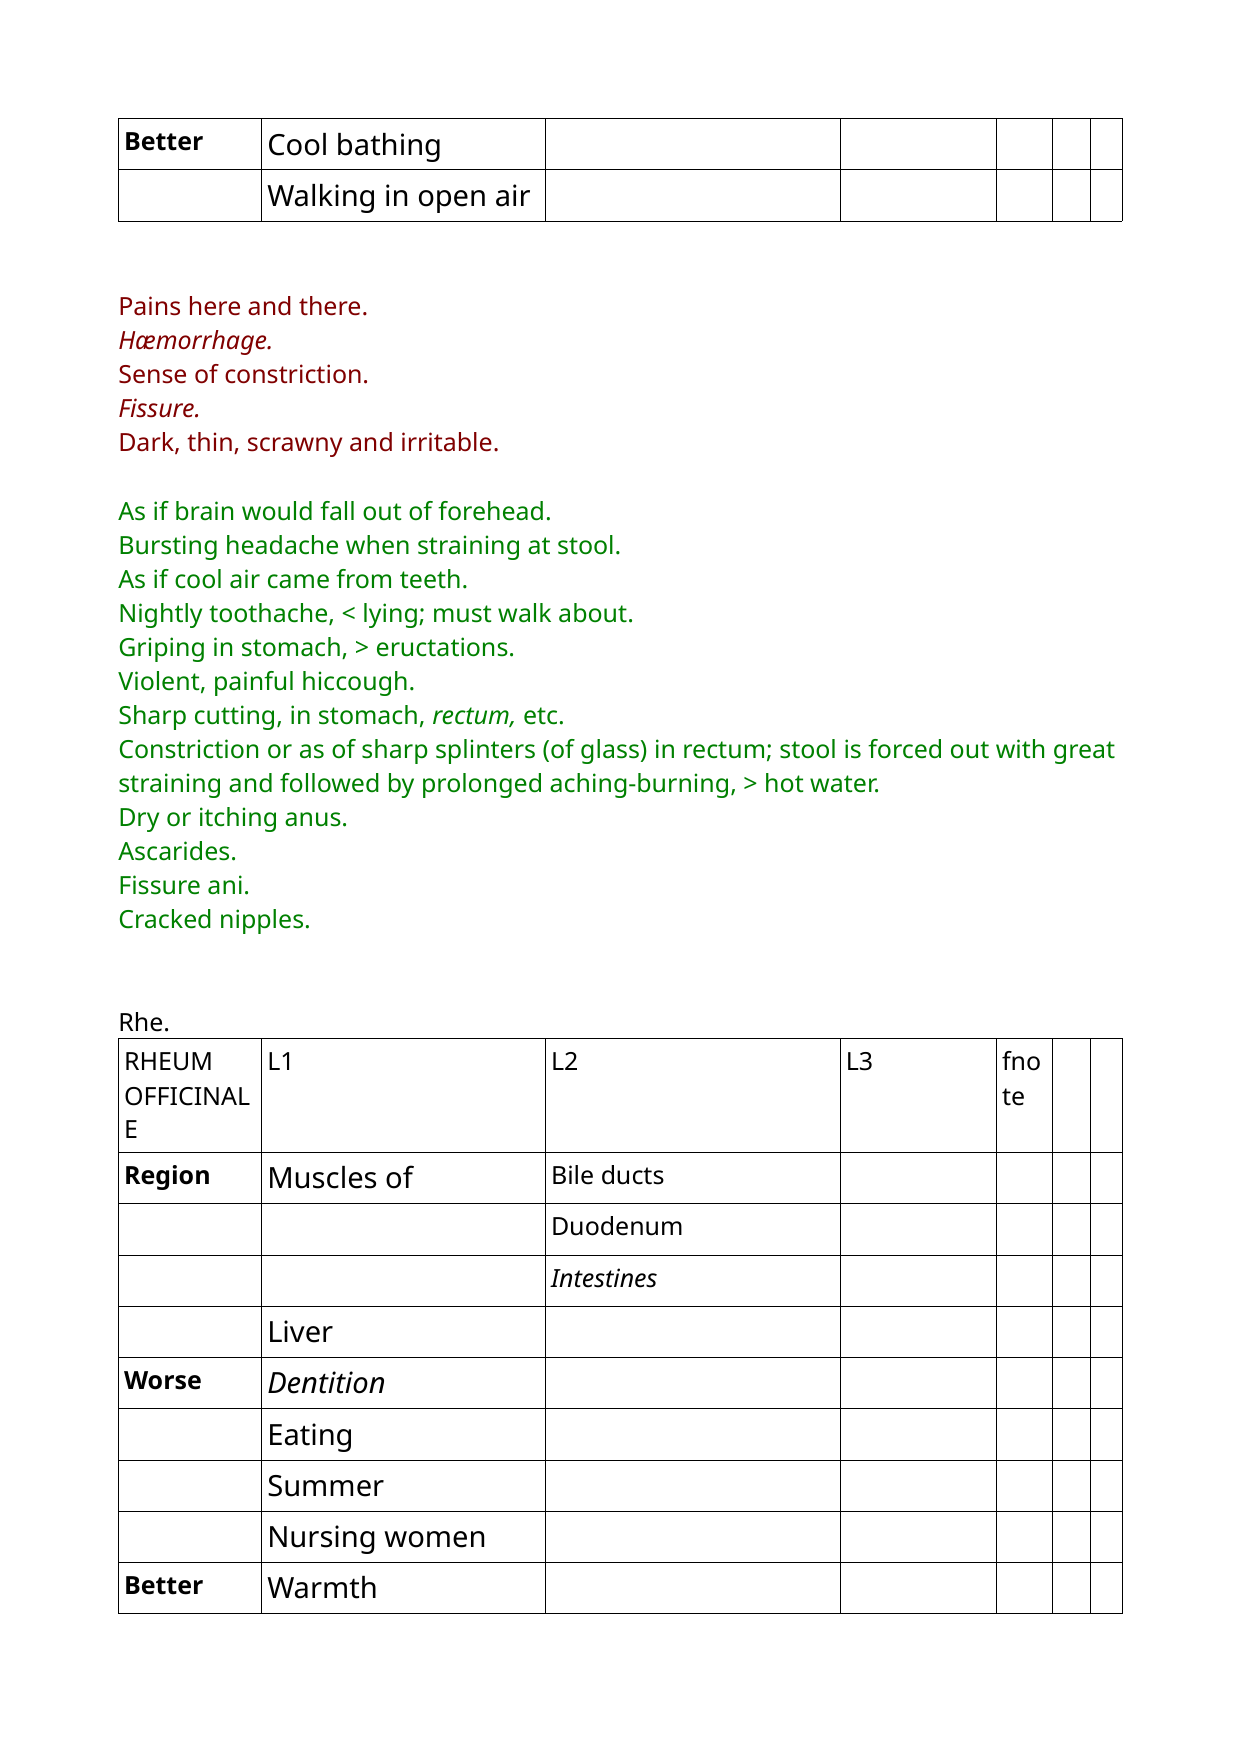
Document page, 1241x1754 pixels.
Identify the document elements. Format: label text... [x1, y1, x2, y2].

table_cell [119, 1256, 261, 1306]
text Violent, painful hiccough. [118, 663, 1122, 698]
table_cell [1053, 1204, 1090, 1254]
table_cell Summer [262, 1461, 545, 1511]
table_cell Nursing women [262, 1512, 545, 1562]
text Dark, thin, scrawny and irritable. [118, 425, 1122, 459]
table_cell [1053, 1358, 1090, 1408]
text Fissure ani. [118, 868, 1122, 902]
text Sharp cutting, in stomach, rectum, etc. [118, 698, 1122, 732]
table_cell [841, 1358, 996, 1408]
table_cell [546, 1461, 840, 1511]
table_cell [997, 1204, 1052, 1254]
table_header [1091, 1039, 1122, 1152]
table_cell [1053, 1563, 1090, 1613]
table_header L3 [841, 1039, 996, 1152]
table_cell [119, 1512, 261, 1562]
text As if brain would fall out of forehead. [118, 493, 1122, 527]
table_cell [841, 1563, 996, 1613]
table_cell [841, 170, 996, 221]
table_cell [841, 119, 996, 169]
table_cell [1091, 1563, 1122, 1613]
text As if cool air came from teeth. [118, 561, 1122, 595]
table_cell Better [119, 1563, 261, 1613]
table_cell [1091, 1256, 1122, 1306]
table_cell Liver [262, 1307, 545, 1357]
text Fissure. [118, 391, 1122, 425]
table_cell [997, 1153, 1052, 1203]
table_header L2 [546, 1039, 840, 1152]
table_cell Warmth [262, 1563, 545, 1613]
table_cell [119, 1204, 261, 1254]
table_cell [546, 1563, 840, 1613]
table_cell [841, 1512, 996, 1562]
text Hæmorrhage. [118, 323, 1122, 357]
table_cell Walking in open air [262, 170, 545, 221]
text Ascarides. [118, 834, 1122, 868]
text Griping in stomach, > eructations. [118, 629, 1122, 663]
text Cracked nipples. [118, 902, 1122, 936]
table_cell [841, 1153, 996, 1203]
table_cell [1053, 1409, 1090, 1459]
table_cell [997, 1409, 1052, 1459]
table_cell [997, 119, 1052, 169]
table_cell Eating [262, 1409, 545, 1459]
table_cell [546, 1409, 840, 1459]
table_header L1 [262, 1039, 545, 1152]
table_cell [1091, 1204, 1122, 1254]
table_cell [841, 1409, 996, 1459]
table_cell [546, 1358, 840, 1408]
table_cell [841, 1461, 996, 1511]
table_cell [1091, 170, 1122, 221]
table_cell [1091, 1358, 1122, 1408]
table_cell Intestines [546, 1256, 840, 1306]
table_cell [1053, 119, 1090, 169]
table_header fnote [997, 1039, 1052, 1152]
table_cell [1091, 1409, 1122, 1459]
table_cell [1053, 1512, 1090, 1562]
text Dry or itching anus. [118, 800, 1122, 834]
table_cell [546, 119, 840, 169]
table_header RHEUM OFFICINALE [119, 1039, 261, 1152]
table_cell [1091, 119, 1122, 169]
text Pains here and there. [118, 289, 1122, 323]
text Nightly toothache, < lying; must walk about. [118, 595, 1122, 629]
table_cell [1091, 1461, 1122, 1511]
table_cell [997, 1563, 1052, 1613]
table_cell [997, 1358, 1052, 1408]
table_cell Dentition [262, 1358, 545, 1408]
text Constriction or as of sharp splinters (of glass) in rectum; stool is forced out with great straining and followed by prolonged aching-burning, > hot water. [118, 732, 1122, 800]
table_cell [1053, 1307, 1090, 1357]
table_cell Better [119, 119, 261, 169]
table_cell [997, 1512, 1052, 1562]
table_cell [997, 170, 1052, 221]
text Rhe. [118, 1004, 1122, 1038]
table_cell Muscles of [262, 1153, 545, 1203]
text Sense of constriction. [118, 357, 1122, 391]
table_cell [841, 1307, 996, 1357]
table_cell [546, 1307, 840, 1357]
table_cell [1053, 1153, 1090, 1203]
table_cell [841, 1204, 996, 1254]
table_cell [1053, 1256, 1090, 1306]
text Bursting headache when straining at stool. [118, 527, 1122, 561]
table_cell [546, 170, 840, 221]
table_cell [1053, 1461, 1090, 1511]
table_cell Bile ducts [546, 1153, 840, 1203]
table_cell Cool bathing [262, 119, 545, 169]
table_cell [546, 1512, 840, 1562]
table_cell [1091, 1153, 1122, 1203]
table_cell [119, 1461, 261, 1511]
table_cell [119, 1307, 261, 1357]
table_cell Duodenum [546, 1204, 840, 1254]
table_header [1053, 1039, 1090, 1152]
table_cell Worse [119, 1358, 261, 1408]
table_cell [119, 170, 261, 221]
table_cell [1091, 1512, 1122, 1562]
table_cell [997, 1256, 1052, 1306]
table_cell [1091, 1307, 1122, 1357]
table_cell [997, 1307, 1052, 1357]
table_cell [262, 1204, 545, 1254]
table_cell [262, 1256, 545, 1306]
table_cell [1053, 170, 1090, 221]
table_cell [997, 1461, 1052, 1511]
table_cell [119, 1409, 261, 1459]
table_cell Region [119, 1153, 261, 1203]
table_cell [841, 1256, 996, 1306]
